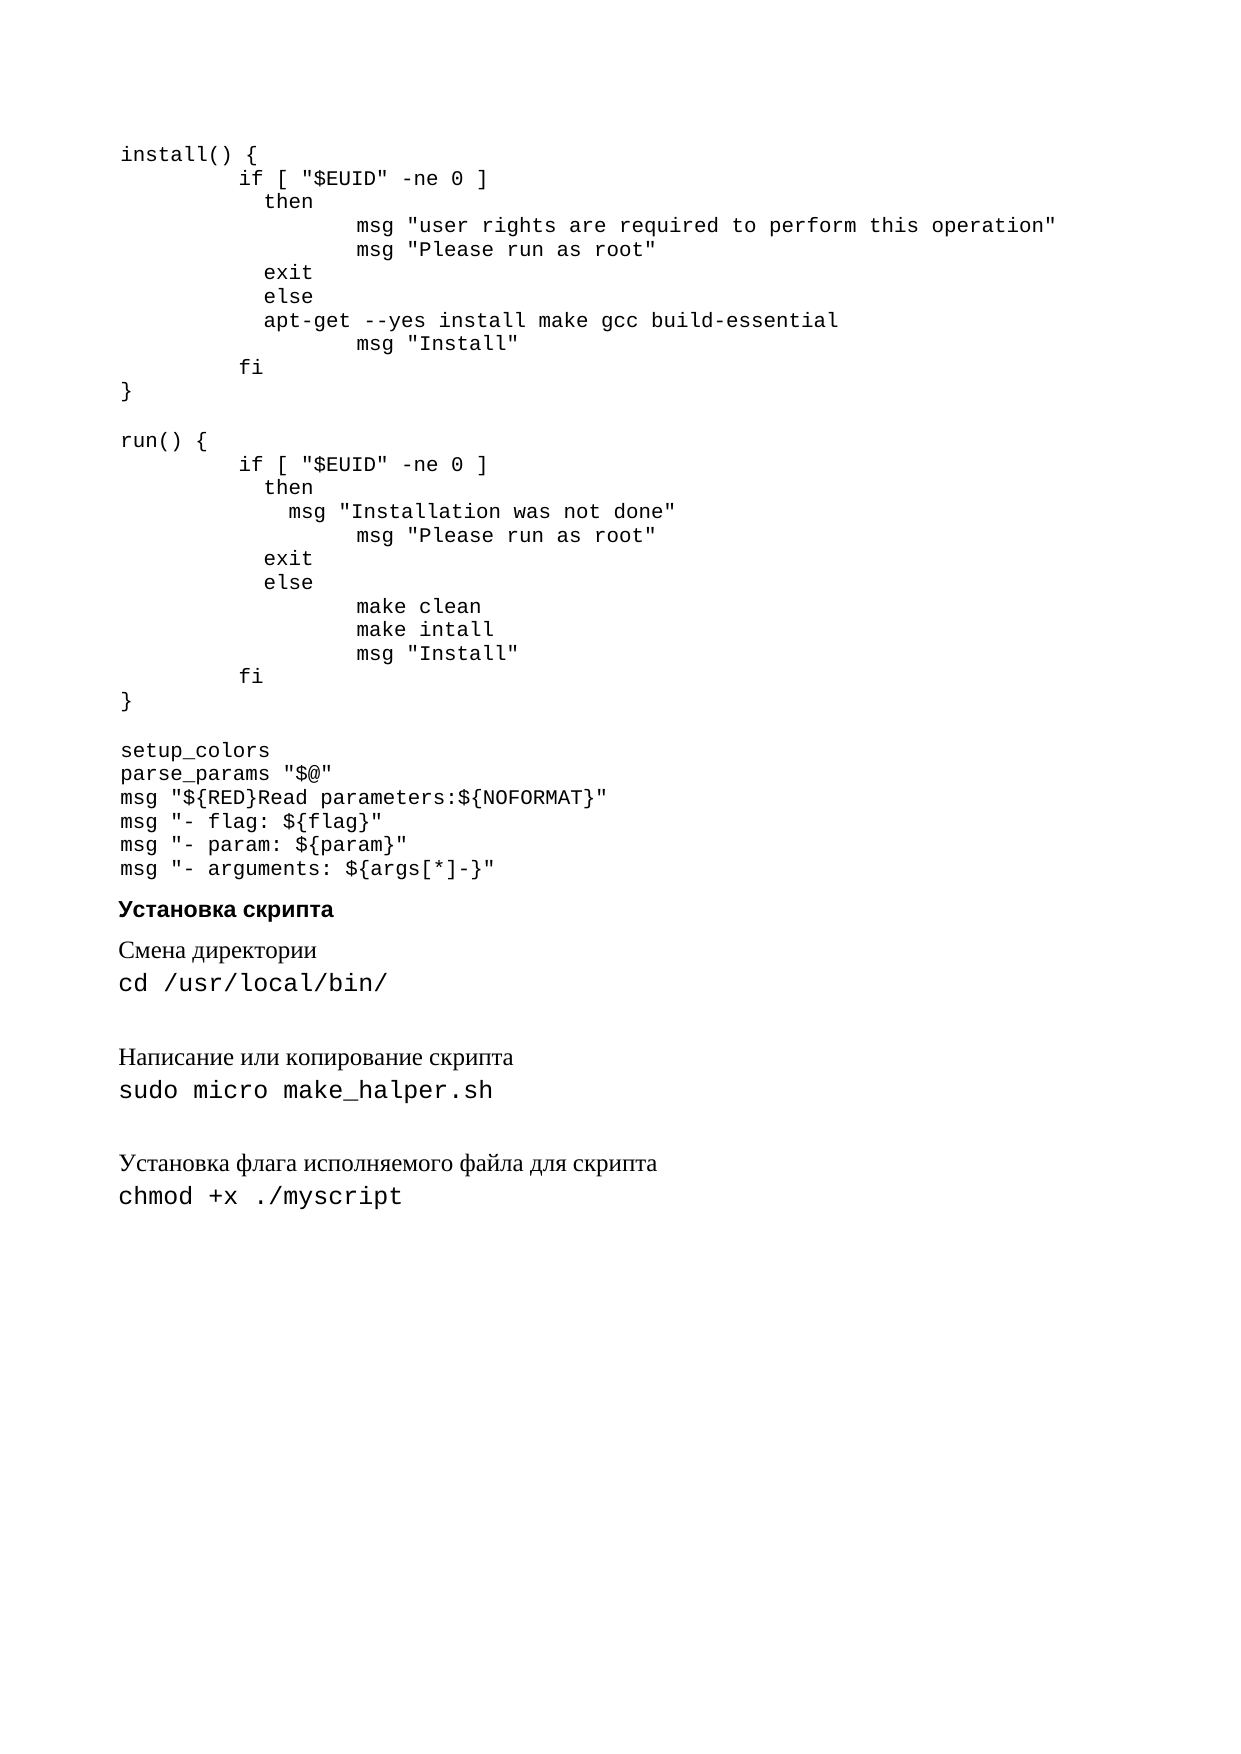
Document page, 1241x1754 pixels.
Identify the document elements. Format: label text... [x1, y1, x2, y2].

text msg "- flag: ${flag}" [120, 811, 1122, 834]
text chmod +x ./myscript [118, 1183, 1122, 1212]
text exit [120, 548, 1122, 572]
text fi [120, 667, 1122, 690]
text run() { [120, 430, 1122, 454]
text make intall [120, 619, 1122, 643]
text msg "Please run as root" [120, 239, 1122, 262]
text Смена директории [118, 935, 1122, 964]
text make clean [120, 596, 1122, 619]
text parse_params "$@" [120, 763, 1122, 787]
text msg "Install" [120, 333, 1122, 357]
text install() { [120, 144, 1122, 168]
text msg "- param: ${param}" [120, 834, 1122, 858]
text if [ "$EUID" -ne 0 ] [120, 168, 1122, 191]
text msg "- arguments: ${args[*]-}" [120, 858, 1122, 882]
text msg "Install" [120, 643, 1122, 667]
text then [120, 477, 1122, 501]
text msg "user rights are required to perform this operation" [120, 215, 1122, 239]
text } [120, 690, 1122, 714]
text setup_colors [120, 740, 1122, 763]
text apt-get --yes install make gcc build-essential [120, 309, 1122, 333]
text Установка флага исполняемого файла для скрипта [118, 1148, 1122, 1177]
text fi [120, 357, 1122, 381]
text then [120, 191, 1122, 215]
text exit [120, 262, 1122, 286]
text else [120, 286, 1122, 309]
text else [120, 572, 1122, 596]
text Написание или копирование скрипта [118, 1042, 1122, 1070]
subtitle Установка скрипта [118, 896, 1122, 923]
text cd /usr/local/bin/ [118, 971, 1122, 999]
text } [120, 381, 1122, 404]
text msg "${RED}Read parameters:${NOFORMAT}" [120, 787, 1122, 811]
text msg "Please run as root" [120, 525, 1122, 548]
text if [ "$EUID" -ne 0 ] [120, 454, 1122, 477]
text msg "Installation was not done" [120, 501, 1122, 525]
text sudo micro make_halper.sh [118, 1077, 1122, 1106]
